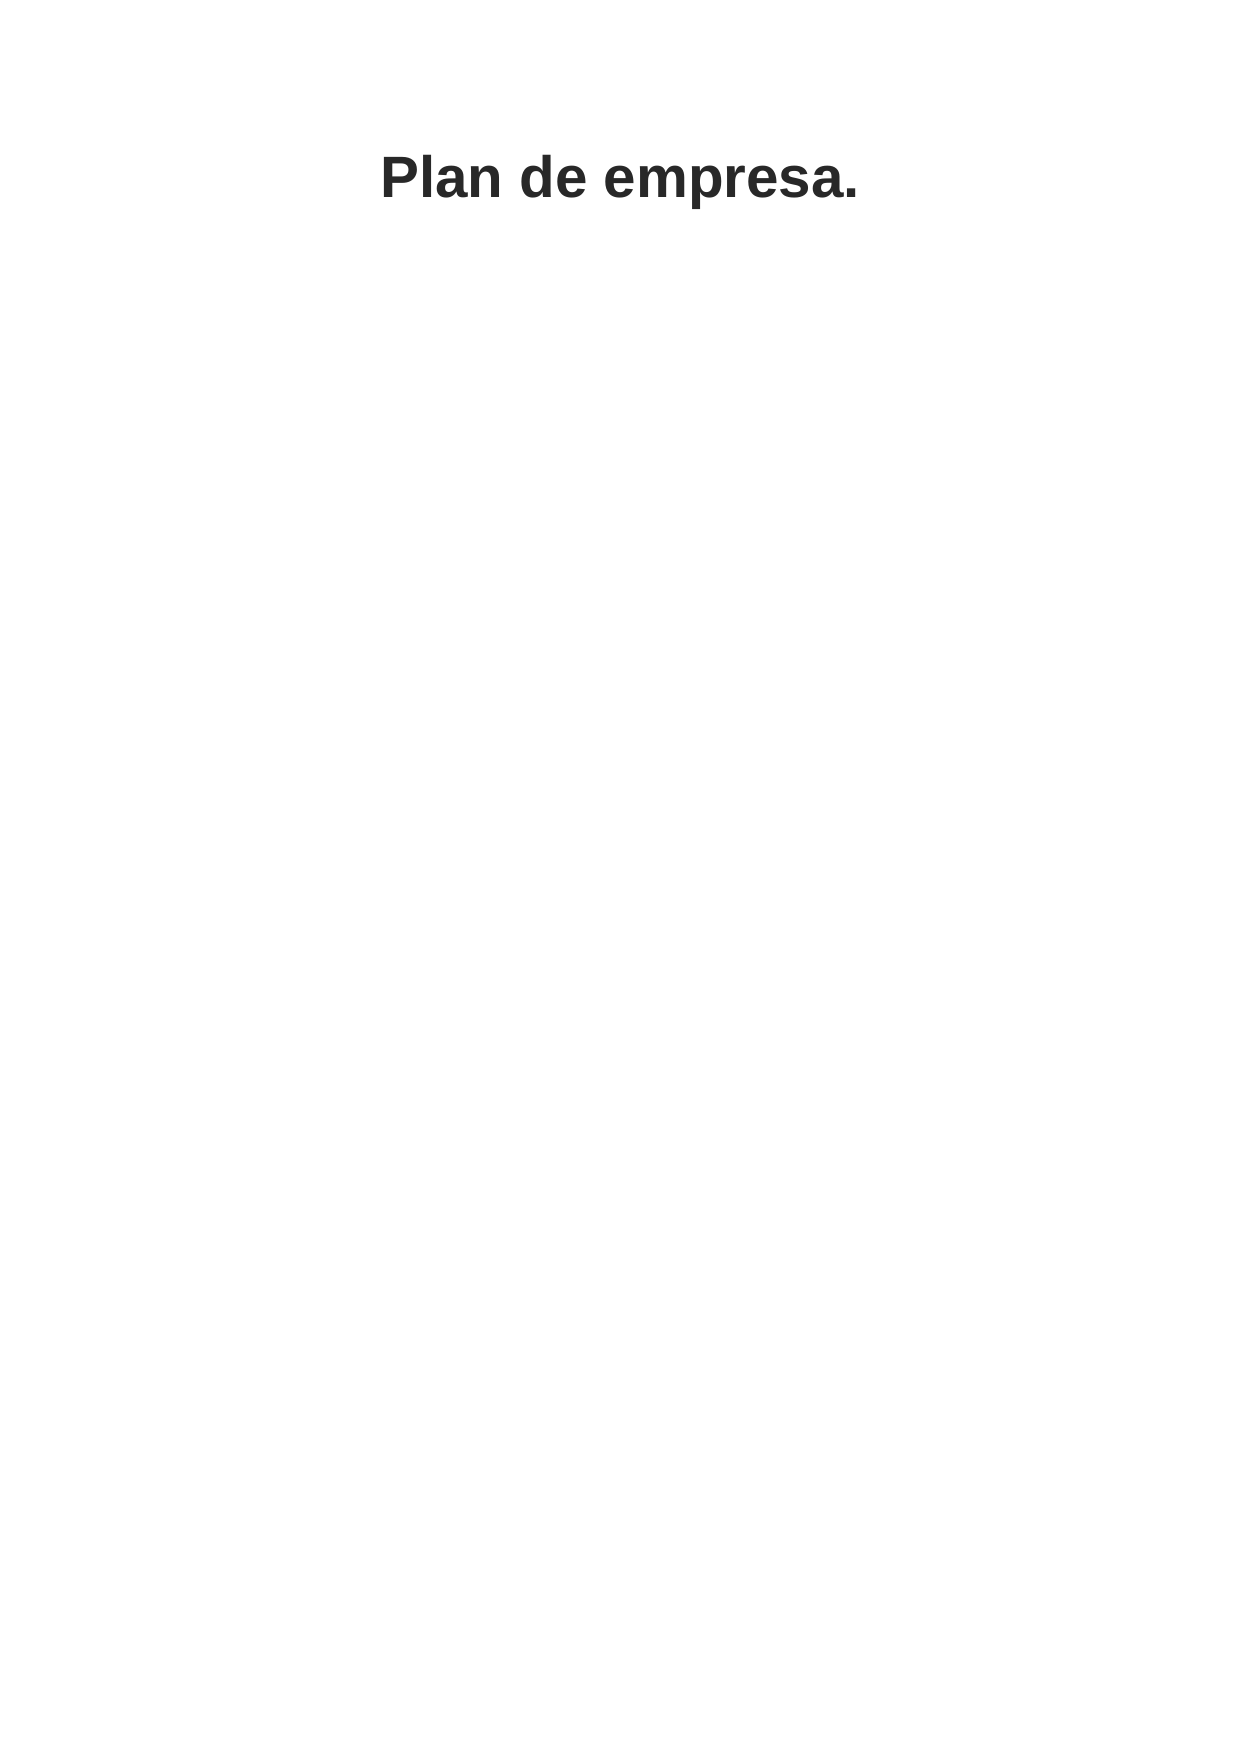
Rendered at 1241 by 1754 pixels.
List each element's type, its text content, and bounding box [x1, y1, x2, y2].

title Plan de empresa. [118, 143, 1122, 210]
